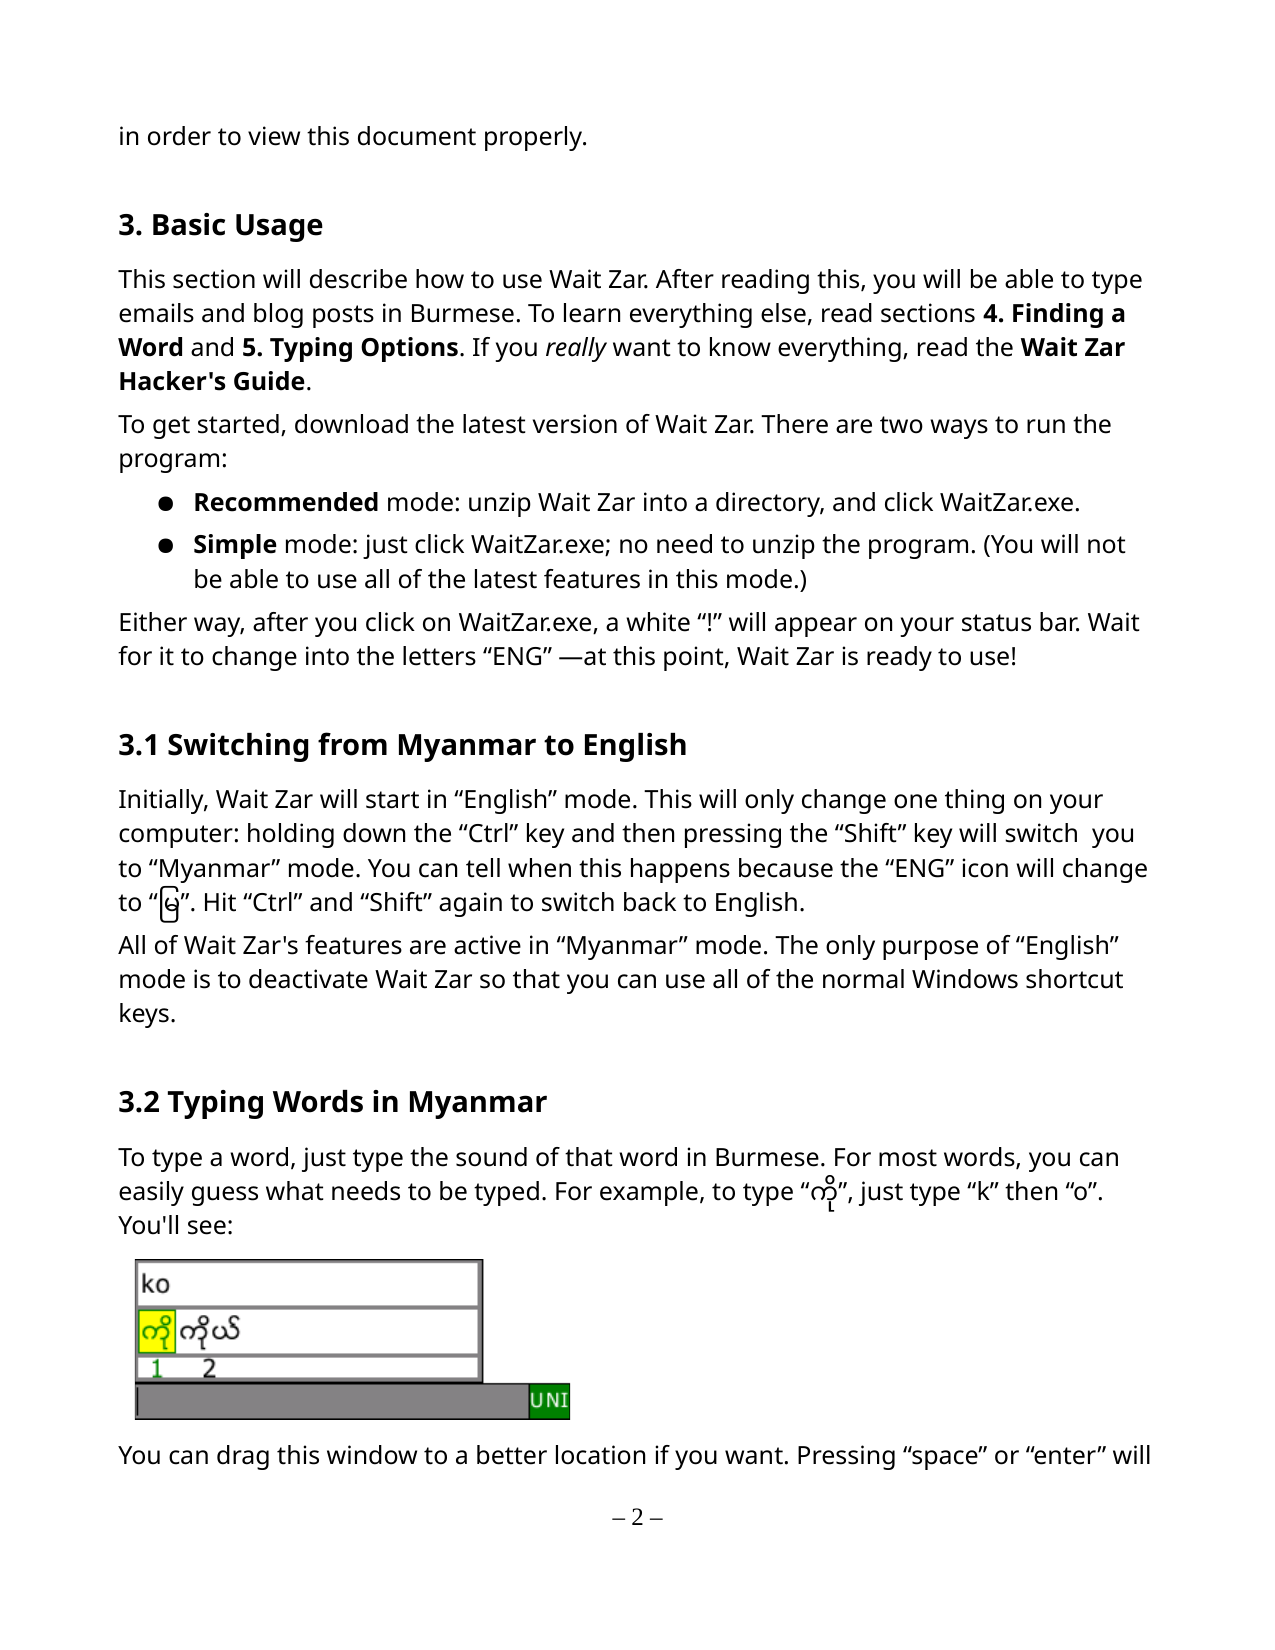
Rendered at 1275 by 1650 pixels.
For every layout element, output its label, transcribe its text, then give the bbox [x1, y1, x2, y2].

list Simple mode: just click WaitZar.exe; no need to unzip the program. (You will not be able to use all of the latest features in this mode.) [156, 527, 1157, 595]
text This section will describe how to use Wait Zar. After reading this, you will be able to type emails and blog posts in Burmese. To learn everything else, read sections 4. Finding a Word and 5. Typing Options. If you really want to know everything, read the Wait Zar Hacker's Guide. [118, 262, 1157, 398]
subtitle 3. Basic Usage [118, 204, 1157, 244]
text To get started, download the latest version of Wait Zar. There are two ways to run the program: [118, 407, 1157, 475]
subtitle 3.2 Typing Words in Myanmar [118, 1081, 1157, 1121]
text Either way, after you click on WaitZar.exe, a white “!” will appear on your status bar. Wait for it to change into the letters “ENG” —at this point, Wait Zar is ready to use! [118, 604, 1157, 672]
text in order to view this document properly. [118, 118, 1157, 152]
text All of Wait Zar's features are active in “Myanmar” mode. The only purpose of “English” mode is to deactivate Wait Zar so that you can use all of the normal Windows shortcut keys. [118, 927, 1157, 1029]
text You can drag this window to a better location if you want. Pressing “space” or “enter” will [118, 1437, 1157, 1471]
text To type a word, just type the sound of that word in Burmese. For most words, you can easily guess what needs to be typed. For example, to type “ကို”, just type “k” then “o”. You'll see: [118, 1139, 1157, 1241]
picture [134, 1259, 571, 1420]
list Recommended mode: unzip Wait Zar into a directory, and click WaitZar.exe. [156, 484, 1157, 518]
text Initially, Wait Zar will start in “English” mode. This will only change one thing on your computer: holding down the “Ctrl” key and then pressing the “Shift” key will switch you to “Myanmar” mode. You can tell when this happens because the “ENG” icon will change to “မြ”. Hit “Ctrl” and “Shift” again to switch back to English. [118, 782, 1157, 918]
subtitle 3.1 Switching from Myanmar to English [118, 724, 1157, 764]
